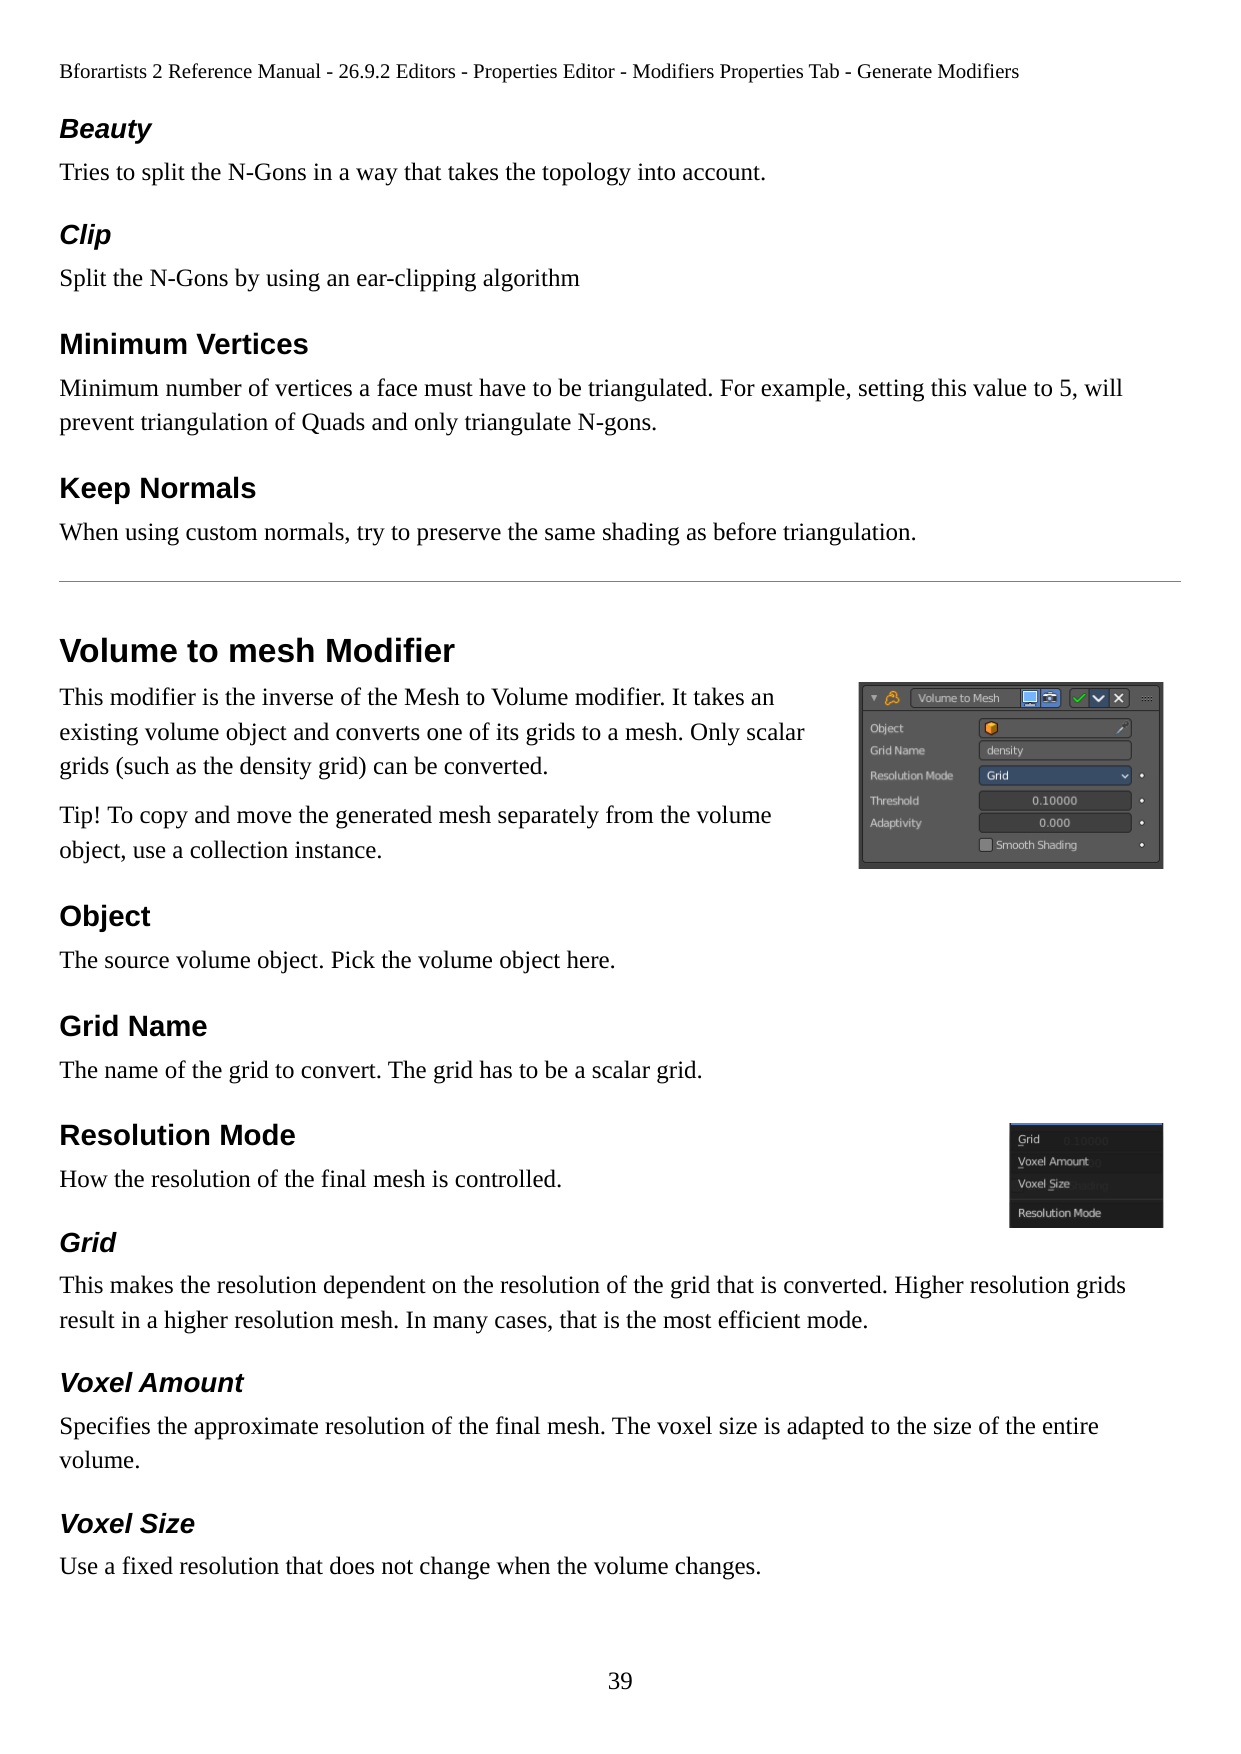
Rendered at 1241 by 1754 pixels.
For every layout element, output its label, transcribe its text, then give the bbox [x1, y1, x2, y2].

text Split the N-Gons by using an ear-clipping algorithm [59, 263, 1181, 292]
subtitle Resolution Mode [59, 1118, 1181, 1152]
text How the resolution of the final mesh is controlled. [59, 1164, 1009, 1193]
subtitle Minimum Vertices [59, 327, 1181, 360]
subtitle Clip [59, 218, 1181, 250]
text This modifier is the inverse of the Mesh to Volume modifier. It takes an existing volume object and converts one of its grids to a mesh. Only scalar grids (such as the density grid) can be converted. [59, 682, 858, 780]
text The name of the grid to convert. The grid has to be a scalar grid. [59, 1055, 1181, 1083]
text This makes the resolution dependent on the resolution of the grid that is converted. Higher resolution grids result in a higher resolution mesh. In many cases, that is the most efficient mode. [59, 1271, 1181, 1334]
text When using custom normals, try to preserve the same shading as before triangulation. [59, 517, 1181, 546]
subtitle Grid [59, 1226, 1181, 1258]
subtitle Keep Normals [59, 471, 1181, 505]
subtitle Voxel Amount [59, 1367, 1181, 1398]
text Specifies the approximate resolution of the final mesh. The voxel size is adapted to the size of the entire volume. [59, 1411, 1181, 1474]
subtitle Volume to mesh Modifier [59, 631, 1181, 670]
text The source volume object. Pick the volume object here. [59, 945, 1181, 973]
subtitle Grid Name [59, 1008, 1181, 1042]
text Use a fixed resolution that does not change when the volume changes. [59, 1551, 1181, 1580]
picture [858, 682, 1164, 869]
subtitle Beauty [59, 113, 1181, 144]
text Tip! To copy and move the generated mesh separately from the volume object, use a collection instance. [59, 800, 858, 864]
subtitle Object [59, 898, 1181, 932]
text Tries to split the N-Gons in a way that takes the topology into account. [59, 157, 1181, 186]
text Minimum number of vertices a face must have to be triangulated. For example, setting this value to 5, will prevent triangulation of Quads and only triangulate N-gons. [59, 373, 1181, 436]
picture [1009, 1123, 1164, 1228]
subtitle Voxel Size [59, 1507, 1181, 1539]
